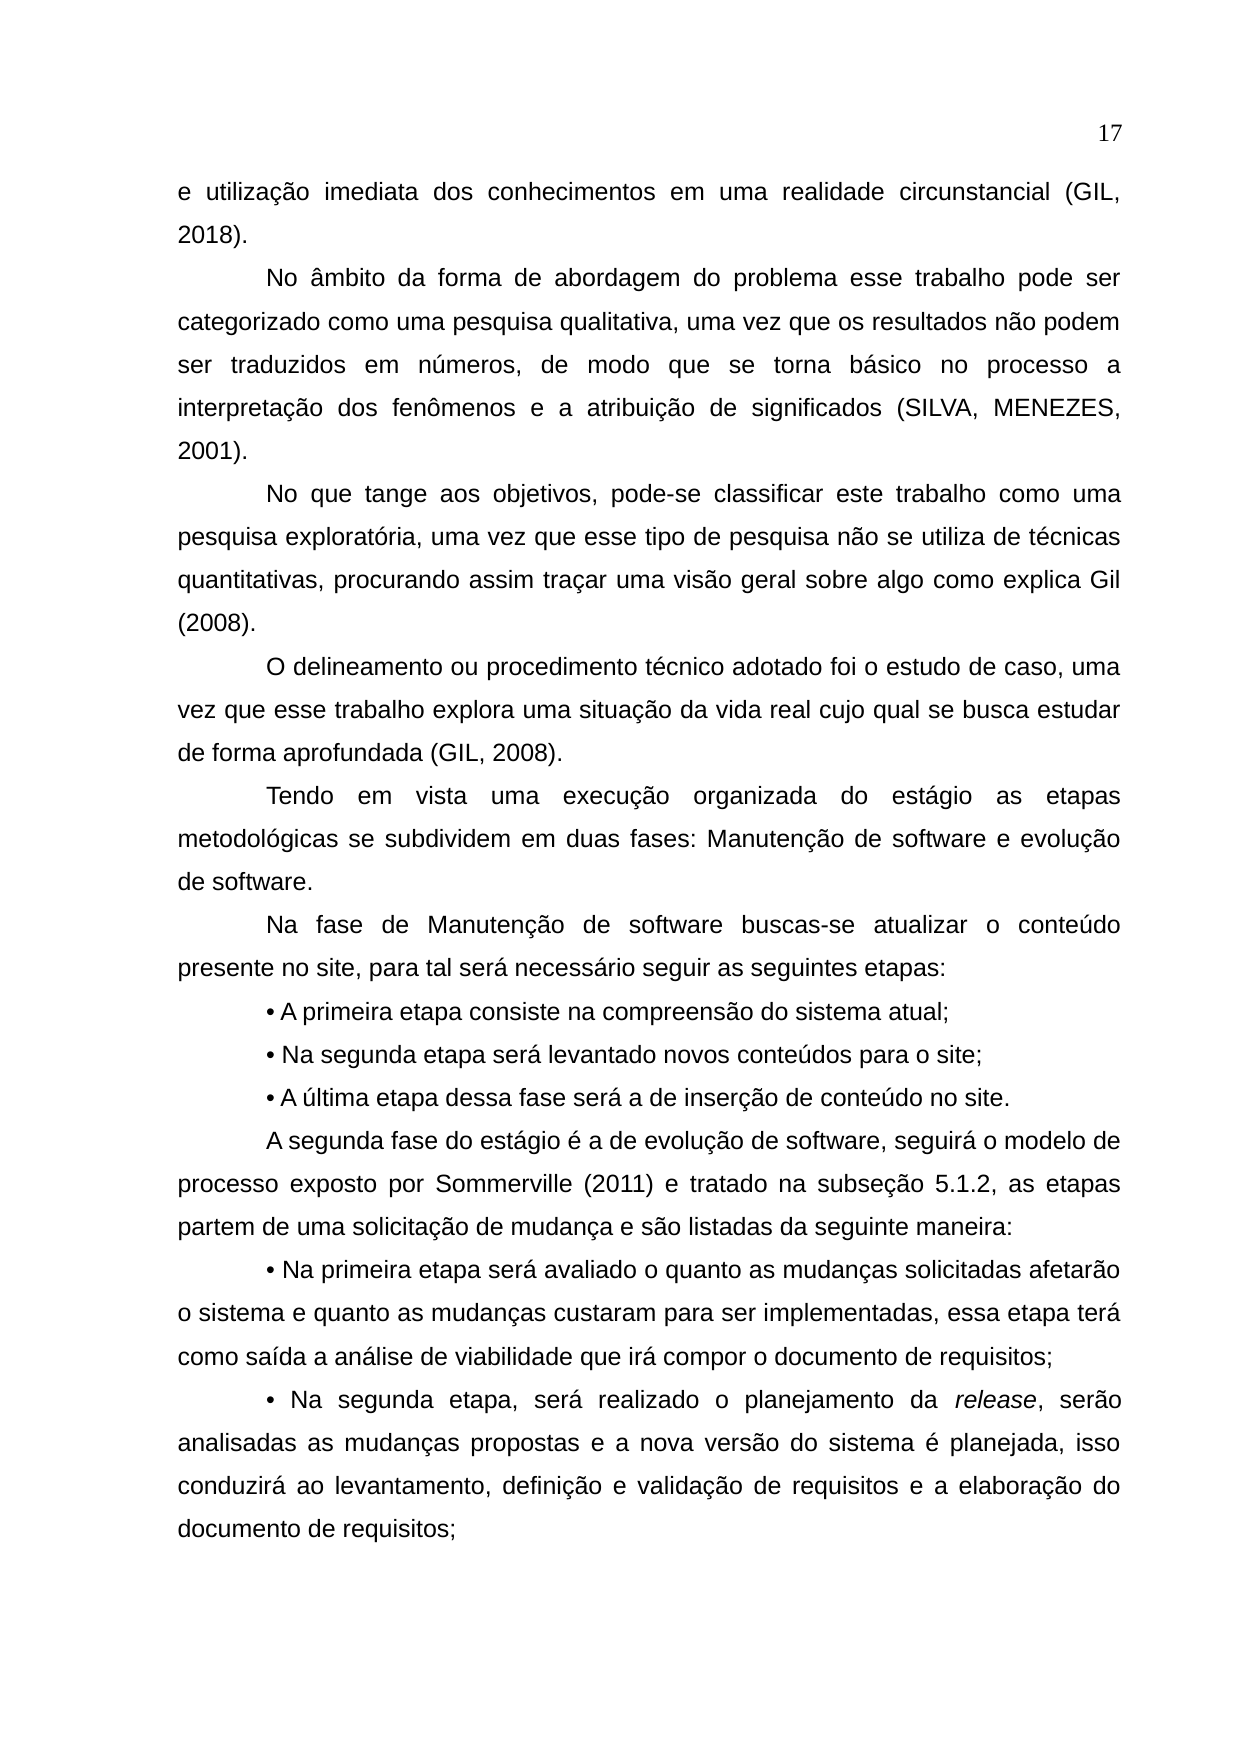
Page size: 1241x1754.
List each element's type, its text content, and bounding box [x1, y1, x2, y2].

text • A primeira etapa consiste na compreensão do sistema atual; [177, 996, 1122, 1025]
text Tendo em vista uma execução organizada do estágio as etapas metodológicas se subdividem em duas fases: Manutenção de software e evolução de software. [177, 781, 1122, 896]
text No âmbito da forma de abordagem do problema esse trabalho pode ser categorizado como uma pesquisa qualitativa, uma vez que os resultados não podem ser traduzidos em números, de modo que se torna básico no processo a interpretação dos fenômenos e a atribuição de significados (SILVA, MENEZES, 2001). [177, 263, 1122, 464]
text • Na segunda etapa será levantado novos conteúdos para o site; [177, 1039, 1122, 1068]
text Na fase de Manutenção de software buscas-se atualizar o conteúdo presente no site, para tal será necessário seguir as seguintes etapas: [177, 910, 1122, 982]
text O delineamento ou procedimento técnico adotado foi o estudo de caso, uma vez que esse trabalho explora uma situação da vida real cujo qual se busca estudar de forma aprofundada (GIL, 2008). [177, 651, 1122, 766]
text No que tange aos objetivos, pode-se classificar este trabalho como uma pesquisa exploratória, uma vez que esse tipo de pesquisa não se utiliza de técnicas quantitativas, procurando assim traçar uma visão geral sobre algo como explica Gil (2008). [177, 479, 1122, 637]
text • Na segunda etapa, será realizado o planejamento da release, serão analisadas as mudanças propostas e a nova versão do sistema é planejada, isso conduzirá ao levantamento, definição e validação de requisitos e a elaboração do documento de requisitos; [177, 1384, 1122, 1543]
text • Na primeira etapa será avaliado o quanto as mudanças solicitadas afetarão o sistema e quanto as mudanças custaram para ser implementadas, essa etapa terá como saída a análise de viabilidade que irá compor o documento de requisitos; [177, 1255, 1122, 1370]
text e utilização imediata dos conhecimentos em uma realidade circunstancial (GIL, 2018). [177, 177, 1122, 249]
text A segunda fase do estágio é a de evolução de software, seguirá o modelo de processo exposto por Sommerville (2011) e tratado na subseção 5.1.2, as etapas partem de uma solicitação de mudança e são listadas da seguinte maneira: [177, 1126, 1122, 1241]
text • A última etapa dessa fase será a de inserção de conteúdo no site. [177, 1083, 1122, 1111]
